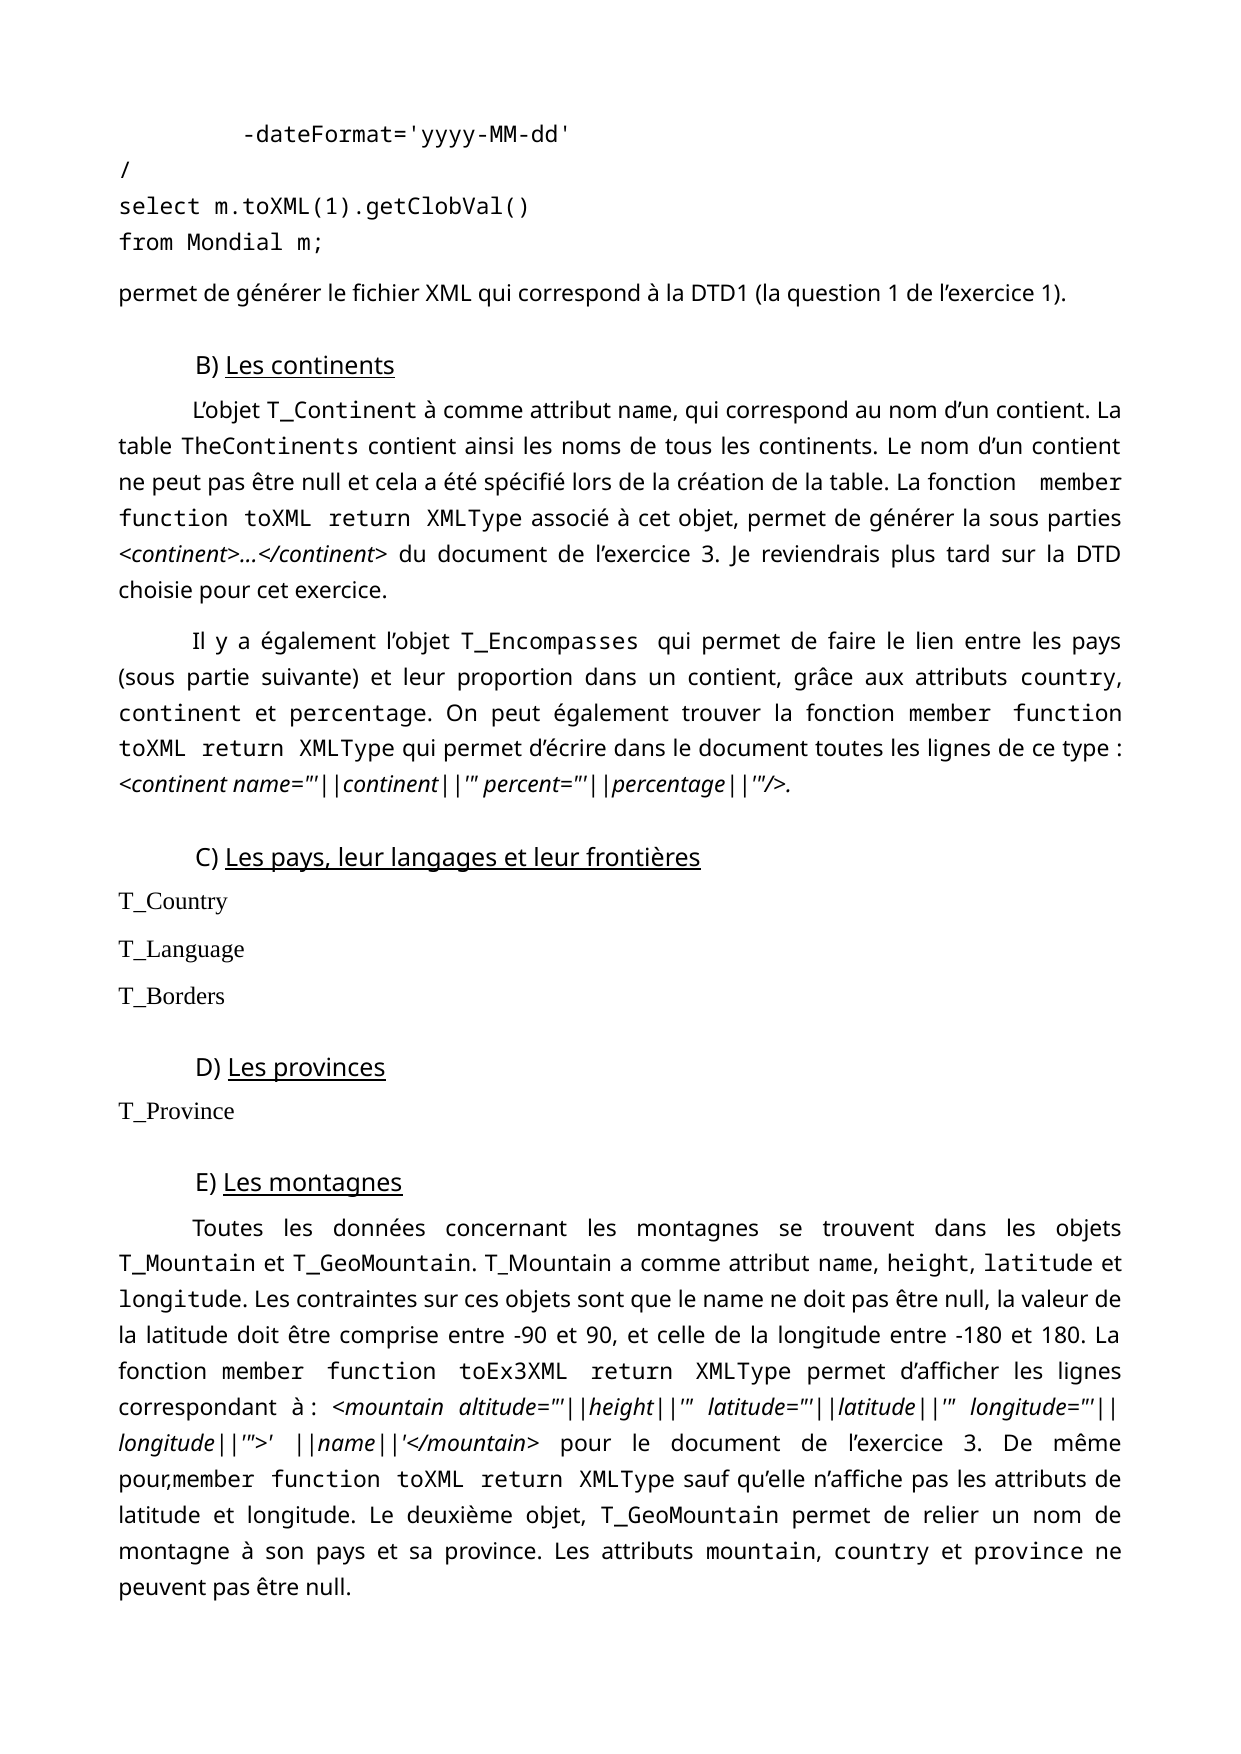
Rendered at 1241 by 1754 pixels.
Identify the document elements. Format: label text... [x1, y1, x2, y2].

subtitle C) Les pays, leur langages et leur frontières [195, 840, 1122, 874]
text L’objet T_Continent à comme attribut name, qui correspond au nom d’un contient. La table TheContinents contient ainsi les noms de tous les continents. Le nom d’un contient ne peut pas être null et cela a été spécifié lors de la création de la table. La fonction member function toXML return XMLType associé à cet objet, permet de générer la sous parties <continent>...</continent> du document de l’exercice 3. Je reviendrais plus tard sur la DTD choisie pour cet exercice. [118, 394, 1122, 605]
text T_Province [118, 1096, 1122, 1125]
subtitle B) Les continents [195, 348, 1122, 382]
subtitle E) Les montagnes [195, 1165, 1122, 1199]
text -dateFormat='yyyy-MM-dd' / select m.toXML(1).getClobVal() from Mondial m; [118, 118, 1122, 257]
text T_Borders [118, 981, 1122, 1010]
text Il y a également l’objet T_Encompasses qui permet de faire le lien entre les pays (sous partie suivante) et leur proportion dans un contient, grâce aux attributs country, continent et percentage. On peut également trouver la fonction member function toXML return XMLType qui permet d’écrire dans le document toutes les lignes de ce type : <continent name="'||continent||'" percent="'||percentage||'"/>. [118, 624, 1122, 799]
text T_Country [118, 886, 1122, 915]
subtitle D) Les provinces [195, 1050, 1122, 1084]
text permet de générer le fichier XML qui correspond à la DTD1 (la question 1 de l’exercice 1). [118, 276, 1122, 308]
text T_Language [118, 934, 1122, 963]
text Toutes les données concernant les montagnes se trouvent dans les objets T_Mountain et T_GeoMountain. T_Mountain a comme attribut name, height, latitude et longitude. Les contraintes sur ces objets sont que le name ne doit pas être null, la valeur de la latitude doit être comprise entre -90 et 90, et celle de la longitude entre -180 et 180. La fonction member function toEx3XML return XMLType permet d’afficher les lignes correspondant à : <mountain altitude="'||height||'" latitude="'||latitude||'" longitude="'||longitude||'">' ||name||'</mountain> pour le document de l’exercice 3. De même pour,member function toXML return XMLType sauf qu’elle n’affiche pas les attributs de latitude et longitude. Le deuxième objet, T_GeoMountain permet de relier un nom de montagne à son pays et sa province. Les attributs mountain, country et province ne peuvent pas être null. [118, 1211, 1122, 1602]
